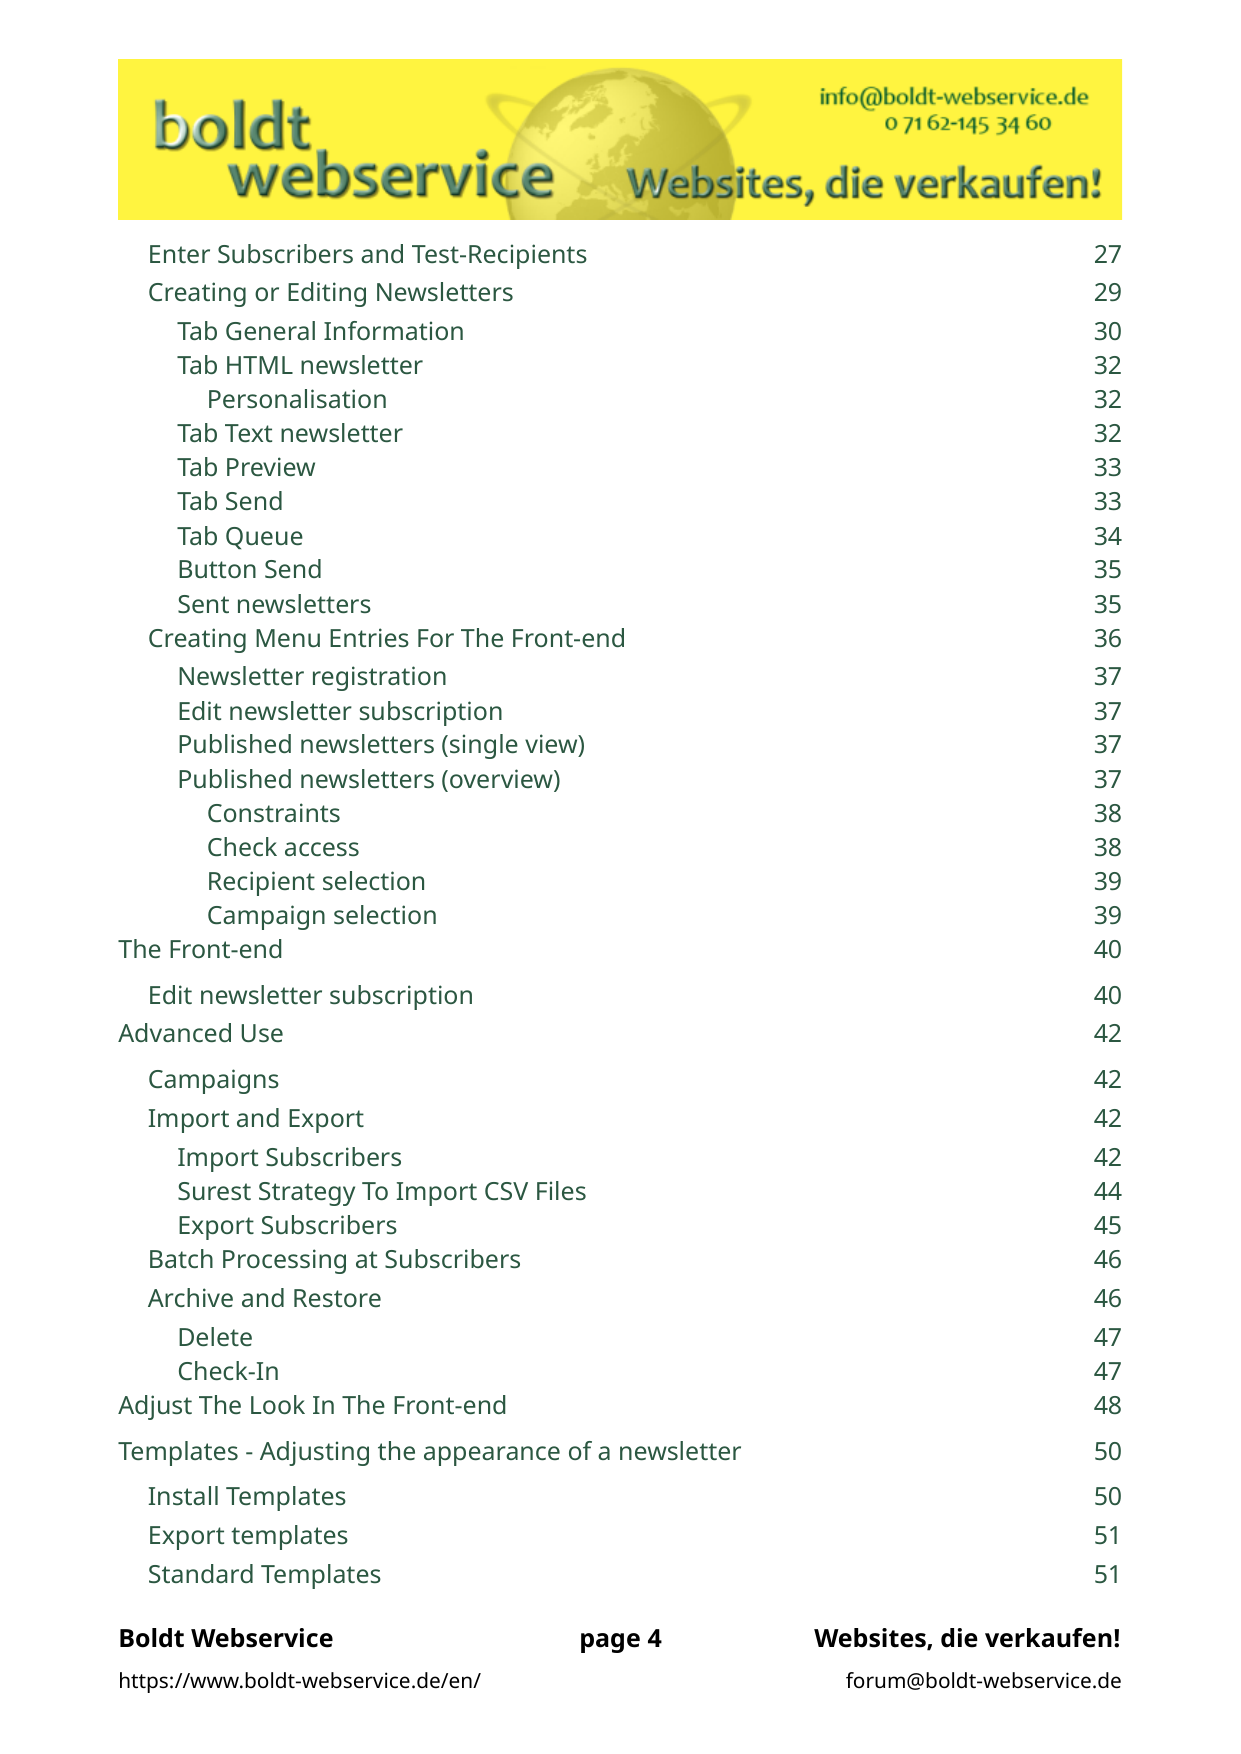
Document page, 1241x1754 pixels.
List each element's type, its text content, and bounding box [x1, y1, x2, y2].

text Personalisation 32 [207, 382, 1122, 416]
text Tab Preview 33 [177, 450, 1122, 484]
text Delete 47 [177, 1319, 1122, 1353]
text The Front-end 40 [118, 932, 1122, 966]
text Tab Queue 34 [177, 518, 1122, 552]
text Creating Menu Entries For The Front-end 36 [148, 620, 1122, 654]
text Recipient selection 39 [207, 863, 1122, 897]
text Tab Text newsletter 32 [177, 416, 1122, 450]
text Advanced Use 42 [118, 1016, 1122, 1050]
text Export Subscribers 45 [177, 1208, 1122, 1242]
text Batch Processing at Subscribers 46 [148, 1242, 1122, 1276]
picture [118, 59, 1123, 220]
text Enter Subscribers and Test-Recipients 27 [148, 236, 1122, 270]
text Install Templates 50 [148, 1479, 1122, 1513]
text Surest Strategy To Import CSV Files 44 [177, 1173, 1122, 1208]
text Templates - Adjusting the appearance of a newsletter 50 [118, 1433, 1122, 1467]
text Newsletter registration 37 [177, 659, 1122, 693]
text Tab HTML newsletter 32 [177, 348, 1122, 382]
text Edit newsletter subscription 40 [148, 977, 1122, 1011]
text Check access 38 [207, 829, 1122, 863]
text Campaign selection 39 [207, 897, 1122, 932]
text Archive and Restore 46 [148, 1280, 1122, 1314]
text Tab General Information 30 [177, 314, 1122, 348]
text Published newsletters (single view) 37 [177, 727, 1122, 761]
text Export templates 51 [148, 1518, 1122, 1552]
text Button Send 35 [177, 552, 1122, 586]
text Sent newsletters 35 [177, 586, 1122, 620]
text Constraints 38 [207, 795, 1122, 829]
text Campaigns 42 [148, 1062, 1122, 1096]
text Adjust The Look In The Front-end 48 [118, 1387, 1122, 1421]
text Creating or Editing Newsletters 29 [148, 275, 1122, 309]
text Tab Send 33 [177, 484, 1122, 518]
text Import and Export 42 [148, 1101, 1122, 1135]
text Edit newsletter subscription 37 [177, 693, 1122, 727]
text Standard Templates 51 [148, 1556, 1122, 1591]
text Import Subscribers 42 [177, 1139, 1122, 1173]
text Check-In 47 [177, 1353, 1122, 1387]
text Published newsletters (overview) 37 [177, 761, 1122, 795]
